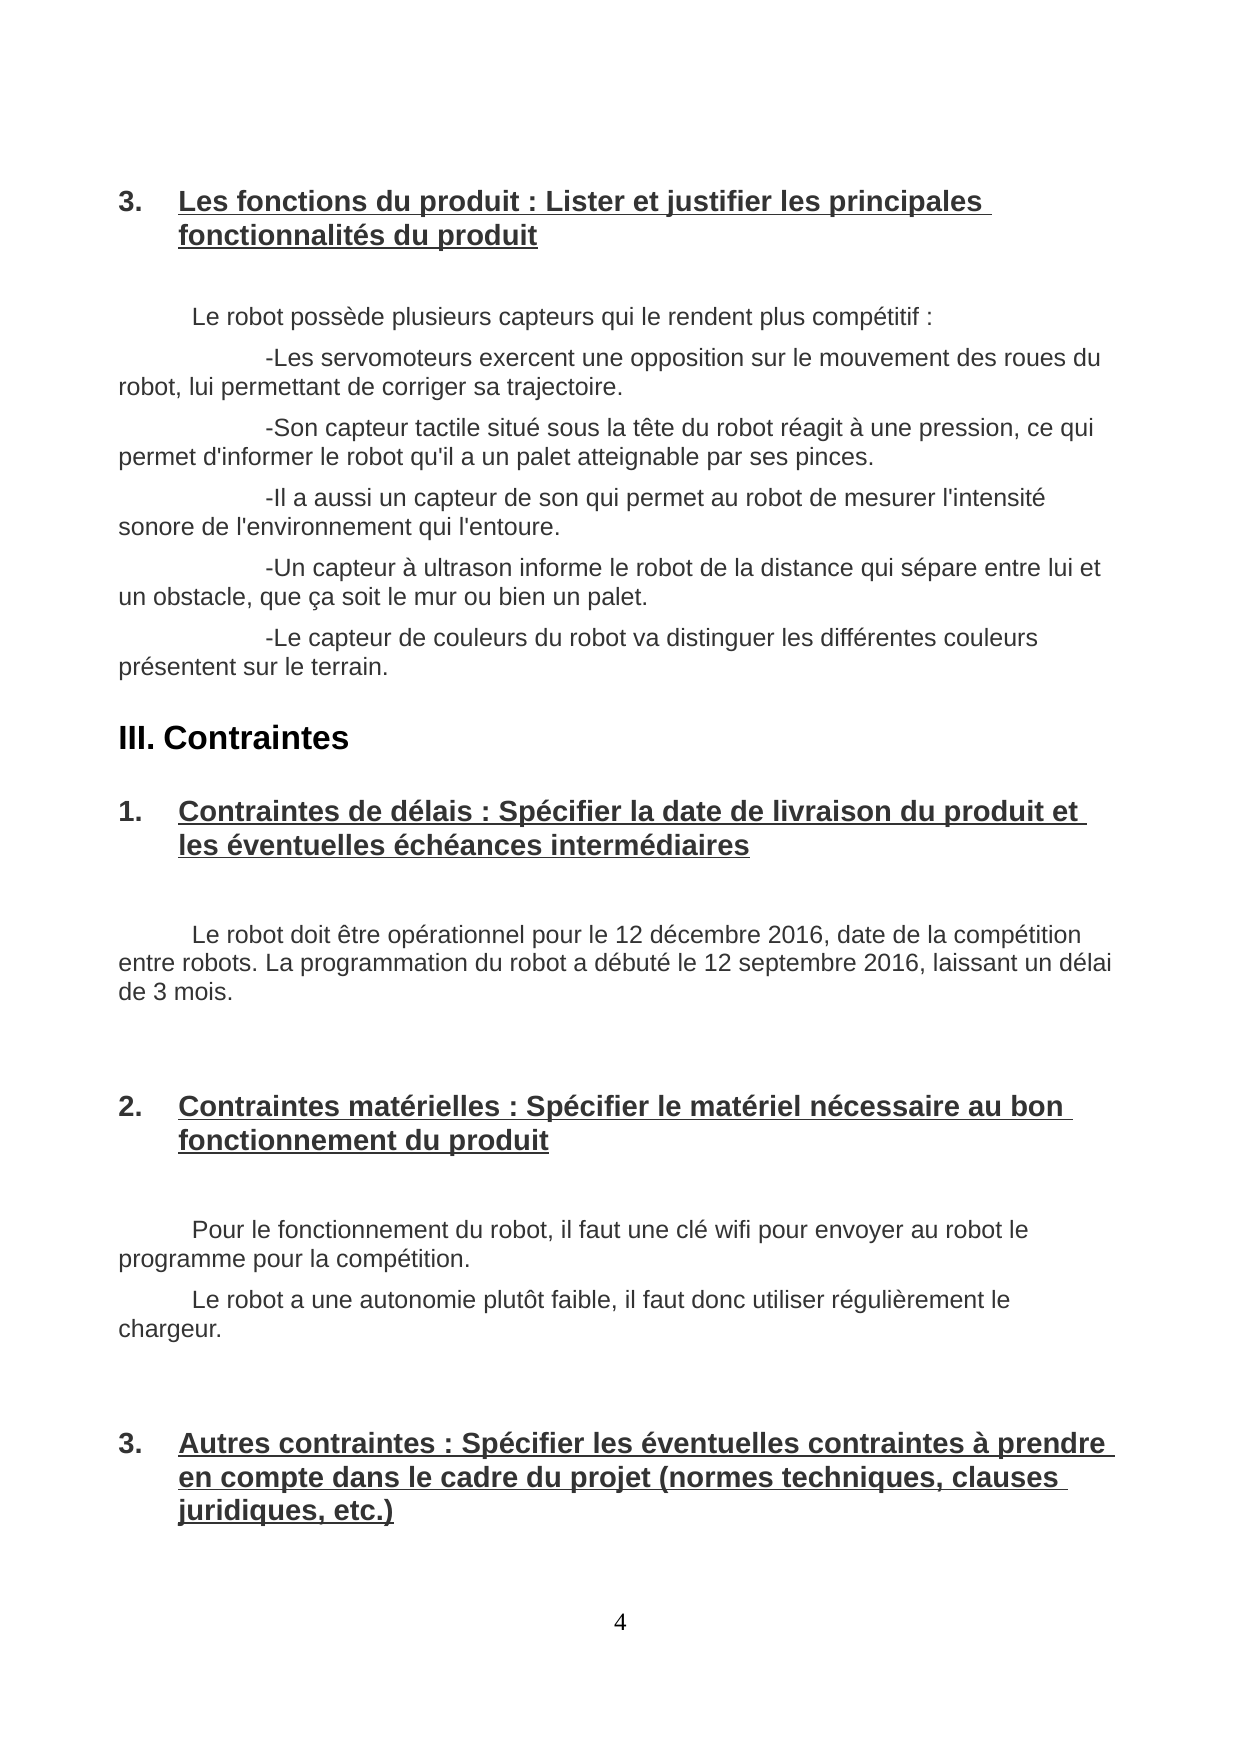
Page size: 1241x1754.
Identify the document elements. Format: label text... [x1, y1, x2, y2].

text -Il a aussi un capteur de son qui permet au robot de mesurer l'intensité sonore de l'environnement qui l'entoure. [118, 483, 1122, 540]
subtitle Contraintes matérielles : Spécifier le matériel nécessaire au bon fonctionnement du produit [118, 1089, 1122, 1157]
text Le robot doit être opérationnel pour le 12 décembre 2016, date de la compétition entre robots. La programmation du robot a débuté le 12 septembre 2016, laissant un délai de 3 mois. [118, 920, 1122, 1006]
text -Le capteur de couleurs du robot va distinguer les différentes couleurs présentent sur le terrain. [118, 623, 1122, 680]
text Le robot possède plusieurs capteurs qui le rendent plus compétitif : [118, 302, 1122, 330]
subtitle Autres contraintes : Spécifier les éventuelles contraintes à prendre en compte dans le cadre du projet (normes techniques, clauses juridiques, etc.) [118, 1426, 1122, 1527]
text -Les servomoteurs exercent une opposition sur le mouvement des roues du robot, lui permettant de corriger sa trajectoire. [118, 343, 1122, 400]
text Pour le fonctionnement du robot, il faut une clé wifi pour envoyer au robot le programme pour la compétition. [118, 1215, 1122, 1273]
text -Un capteur à ultrason informe le robot de la distance qui sépare entre lui et un obstacle, que ça soit le mur ou bien un palet. [118, 553, 1122, 610]
text -Son capteur tactile situé sous la tête du robot réagit à une pression, ce qui permet d'informer le robot qu'il a un palet atteignable par ses pinces. [118, 413, 1122, 470]
text Le robot a une autonomie plutôt faible, il faut donc utiliser régulièrement le chargeur. [118, 1285, 1122, 1343]
subtitle Les fonctions du produit : Lister et justifier les principales fonctionnalités du produit [118, 184, 1122, 251]
subtitle Contraintes de délais : Spécifier la date de livraison du produit et les éventuelles échéances intermédiaires [118, 794, 1122, 861]
subtitle Contraintes [118, 718, 1122, 757]
